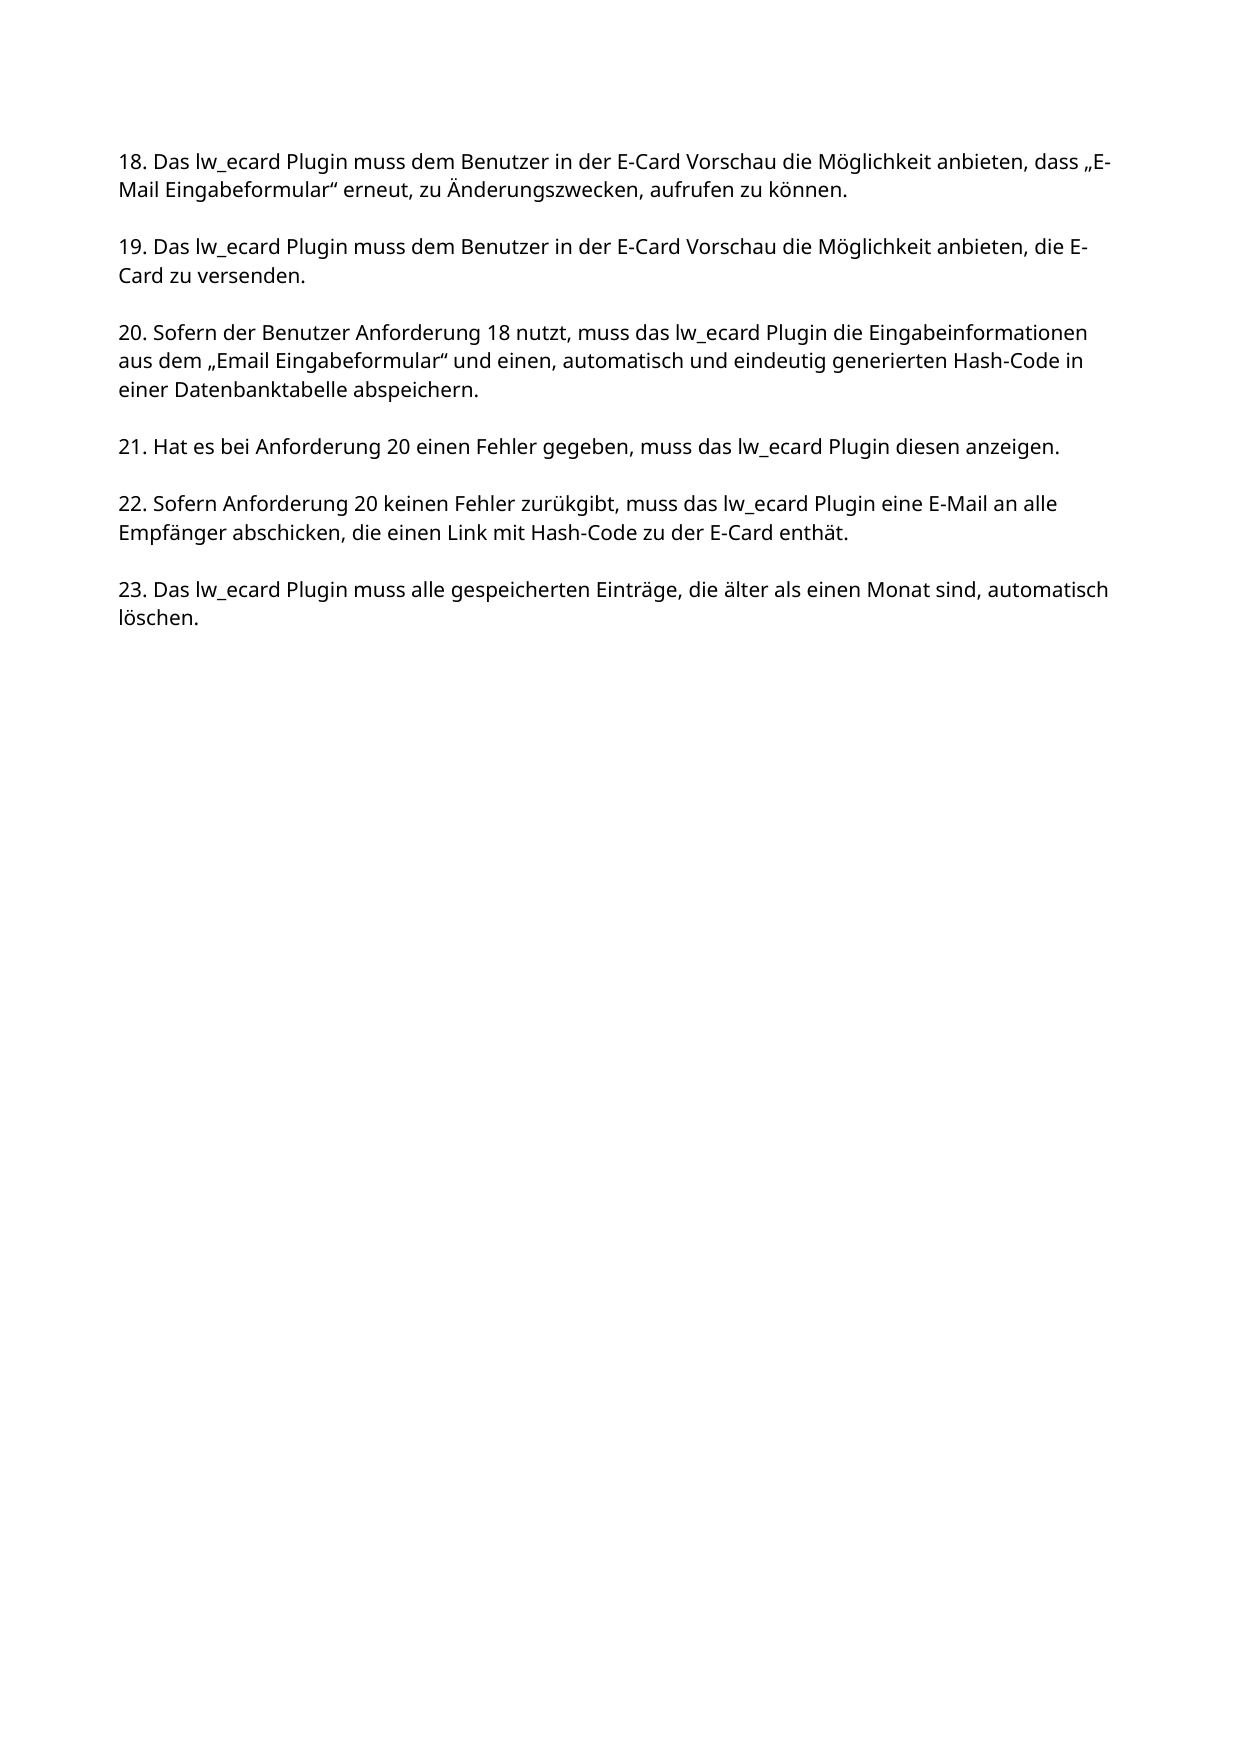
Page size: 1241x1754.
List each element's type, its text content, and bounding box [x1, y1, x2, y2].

text 19. Das lw_ecard Plugin muss dem Benutzer in der Е-Card Vorschau die Möglichkeit anbieten, die E-Card zu versenden. [118, 232, 1122, 289]
text 20. Sofern der Benutzer Anforderung 18 nutzt, muss das lw_ecard Plugin die Eingabeinformationen aus dem „Email Eingabeformular“ und einen, automatisch und eindeutig generierten Hash-Code in einer Datenbanktabelle abspeichern. [118, 318, 1122, 403]
text 21. Hat es bei Anforderung 20 einen Fehler gegeben, muss das lw_ecard Plugin diesen anzeigen. [118, 432, 1122, 461]
text 23. Das lw_ecard Plugin muss alle gespeicherten Einträge, die älter als einen Monat sind, automatisch löschen. [118, 575, 1122, 632]
text 18. Das lw_ecard Plugin muss dem Benutzer in der Е-Card Vorschau die Möglichkeit anbieten, dass „E-Mail Eingabeformular“ erneut, zu Änderungszwecken, aufrufen zu können. [118, 147, 1122, 204]
text 22. Sofern Anforderung 20 keinen Fehler zurükgibt, muss das lw_ecard Plugin eine E-Mail an alle Empfänger abschicken, die einen Link mit Hash-Code zu der E-Card enthät. [118, 489, 1122, 546]
